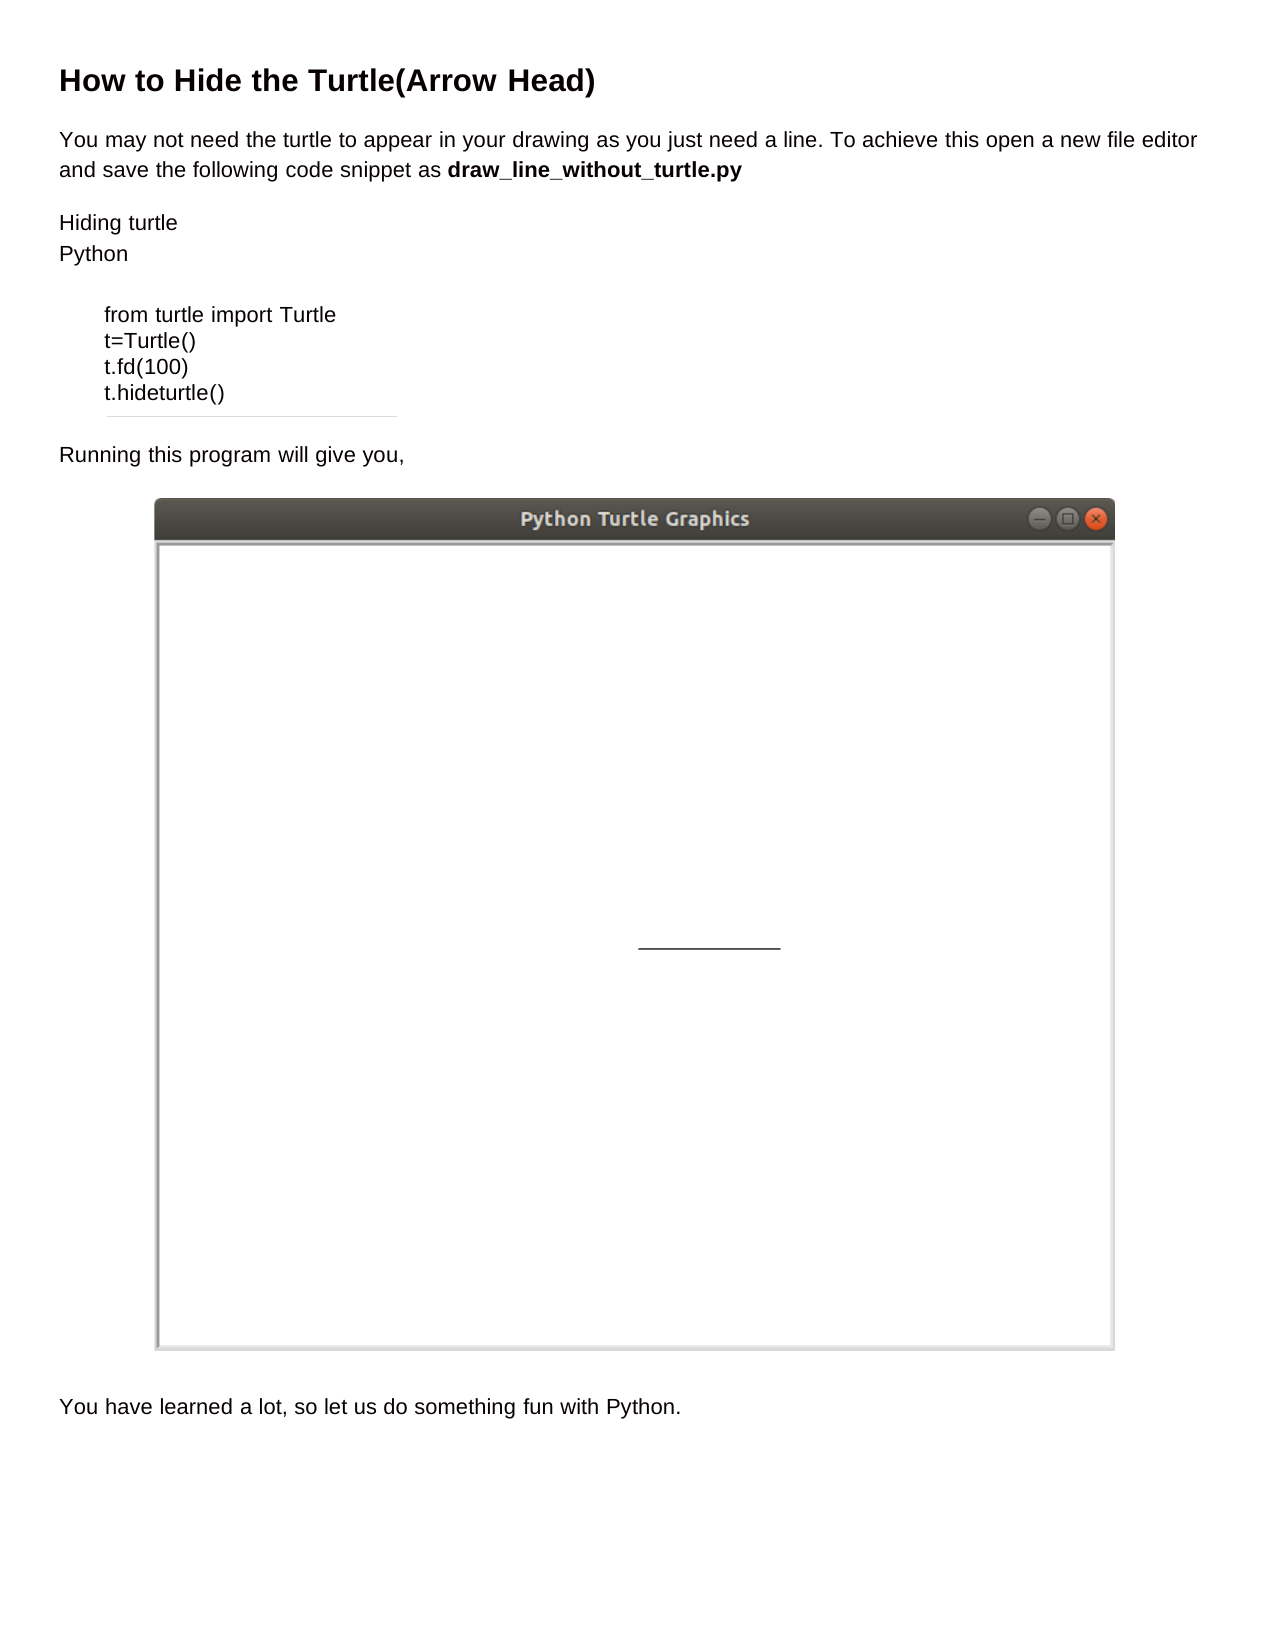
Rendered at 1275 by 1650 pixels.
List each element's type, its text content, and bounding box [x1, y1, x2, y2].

picture [154, 498, 1115, 1351]
text t=Turtle() [70, 328, 1229, 353]
text from turtle import Turtle [70, 302, 1229, 327]
text Running this program will give you, [59, 442, 1229, 466]
text You have learned a lot, so let us do something fun with Python. [59, 1394, 1229, 1419]
text Python [59, 240, 1229, 265]
text You may not need the turtle to appear in your drawing as you just need a line. To achieve this open a new file editor and save the following code snippet as draw_line_without_turtle.py [59, 126, 1205, 182]
text Hiding turtle [59, 209, 1229, 235]
text t.hideturtle() [70, 379, 1229, 404]
text How to Hide the Turtle(Arrow Head) [59, 62, 1229, 98]
text t.fd(100) [70, 353, 1229, 379]
